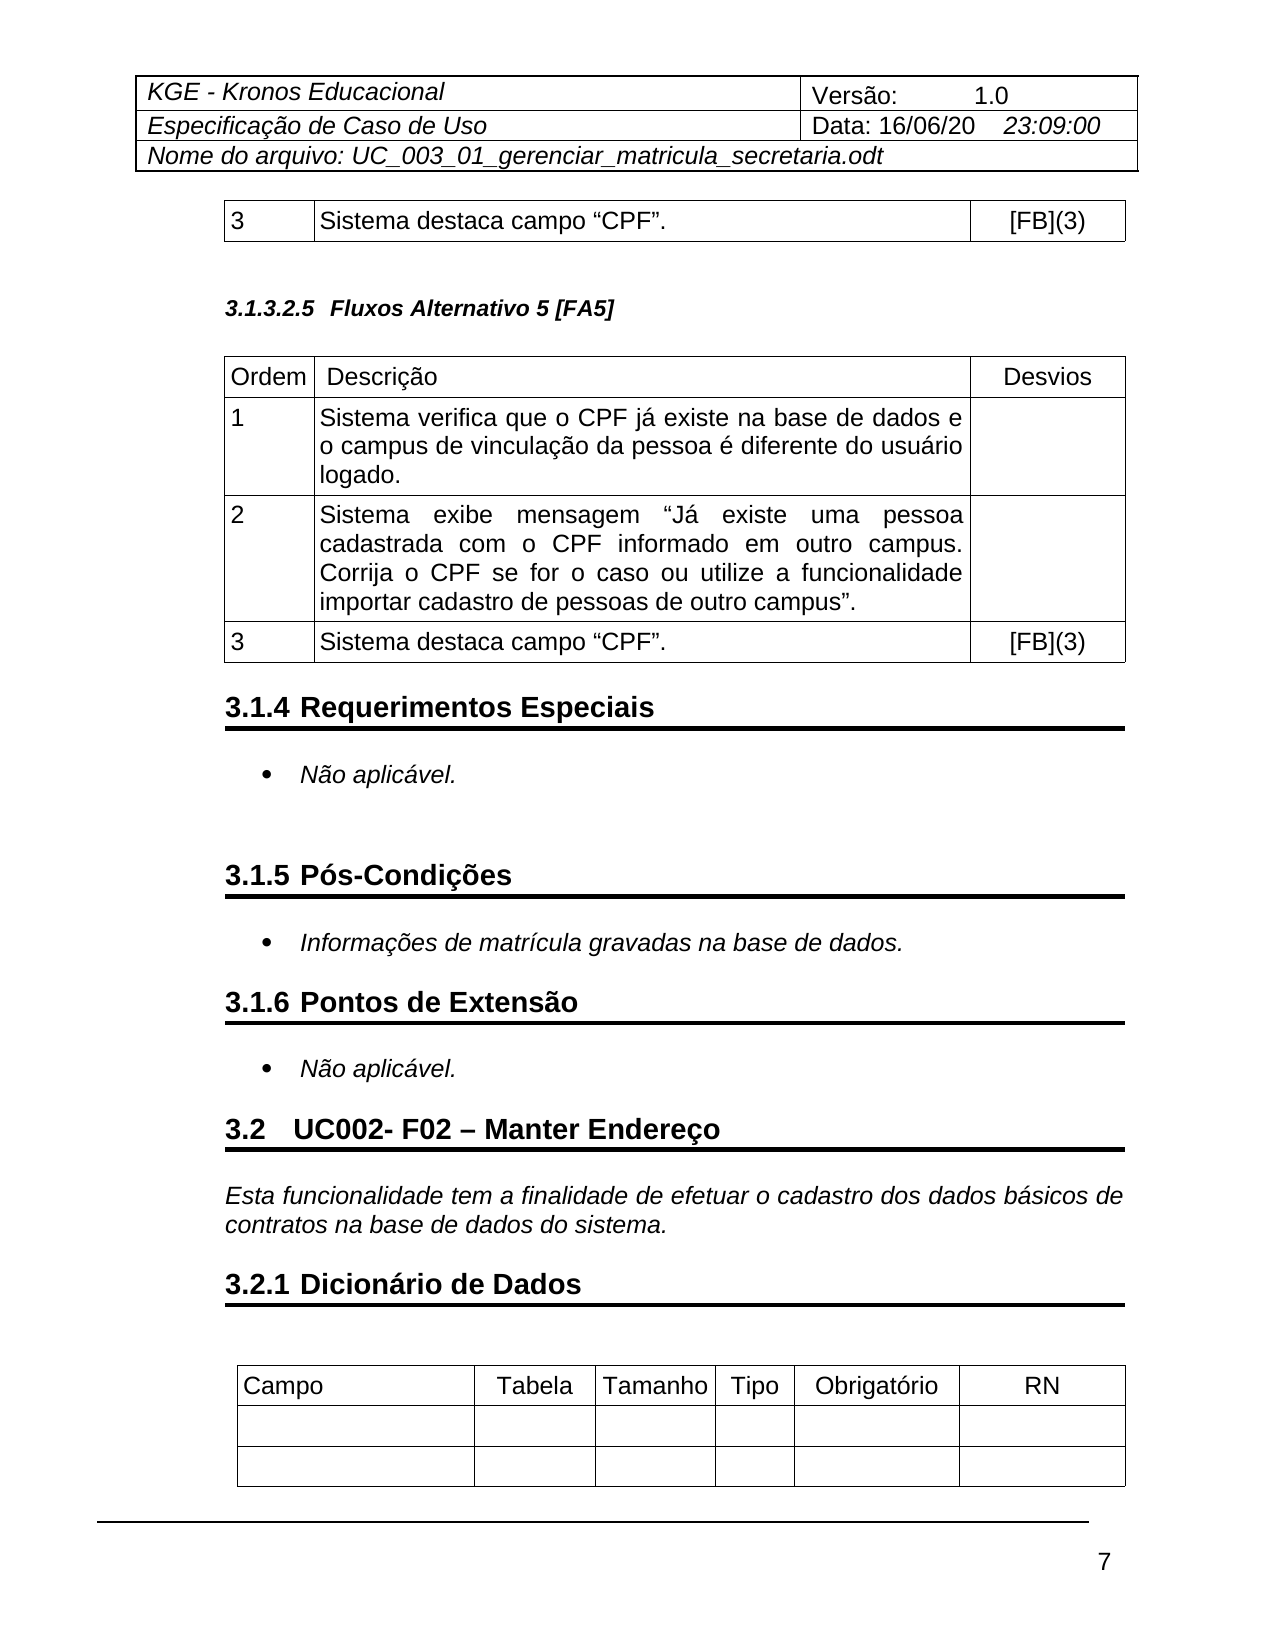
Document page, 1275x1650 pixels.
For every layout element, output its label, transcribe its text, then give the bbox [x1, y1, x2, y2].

table_header Tipo [716, 1366, 794, 1405]
table_cell [795, 1406, 959, 1446]
table_header Obrigatório [795, 1366, 959, 1405]
table_cell [971, 398, 1125, 494]
table_header Tamanho [596, 1366, 715, 1405]
table_header RN [960, 1366, 1125, 1405]
subtitle Dicionário de Dados [225, 1267, 1125, 1303]
text Esta funcionalidade tem a finalidade de efetuar o cadastro dos dados básicos de contratos na base de dados do sistema. [225, 1181, 1125, 1238]
subtitle Requerimentos Especiais [225, 691, 1125, 726]
table_header Ordem [225, 357, 314, 397]
subtitle Pós-Condições [225, 858, 1125, 894]
table_cell [475, 1406, 595, 1446]
table_cell [716, 1406, 794, 1446]
table_cell Sistema destaca campo “CPF”. [315, 622, 970, 662]
table_cell [596, 1447, 715, 1486]
list Não aplicável. [262, 1054, 1125, 1083]
table_cell Sistema destaca campo “CPF”. [315, 201, 970, 241]
table_cell [960, 1406, 1125, 1446]
subtitle UC002- F02 – Manter Endereço [225, 1112, 1125, 1147]
list Informações de matrícula gravadas na base de dados. [262, 927, 1125, 956]
table_cell [FB](3) [971, 622, 1125, 662]
table_cell [716, 1447, 794, 1486]
table_cell [960, 1447, 1125, 1486]
table_cell [596, 1406, 715, 1446]
table_cell 3 [225, 622, 314, 662]
subtitle Pontos de Extensão [225, 985, 1125, 1021]
table_cell [238, 1406, 474, 1446]
subtitle Fluxos Alternativo 5 [FA5] [225, 295, 1125, 321]
table_cell 1 [225, 398, 314, 494]
table_cell 2 [225, 496, 314, 621]
table_cell [795, 1447, 959, 1486]
table_header Tabela [475, 1366, 595, 1405]
list Não aplicável. [262, 759, 1125, 788]
table_cell [FB](3) [971, 201, 1125, 241]
table_cell 3 [225, 201, 314, 241]
table_cell [971, 496, 1125, 621]
table_cell [475, 1447, 595, 1486]
table_header Desvios [971, 357, 1125, 397]
table_header Campo [238, 1366, 474, 1405]
table_header Descrição [315, 357, 970, 397]
table_cell Sistema exibe mensagem “Já existe uma pessoa cadastrada com o CPF informado em outro campus. Corrija o CPF se for o caso ou utilize a funcionalidade importar cadastro de pessoas de outro campus”. [315, 496, 970, 621]
table_cell Sistema verifica que o CPF já existe na base de dados e o campus de vinculação da pessoa é diferente do usuário logado. [315, 398, 970, 494]
table_cell [238, 1447, 474, 1486]
